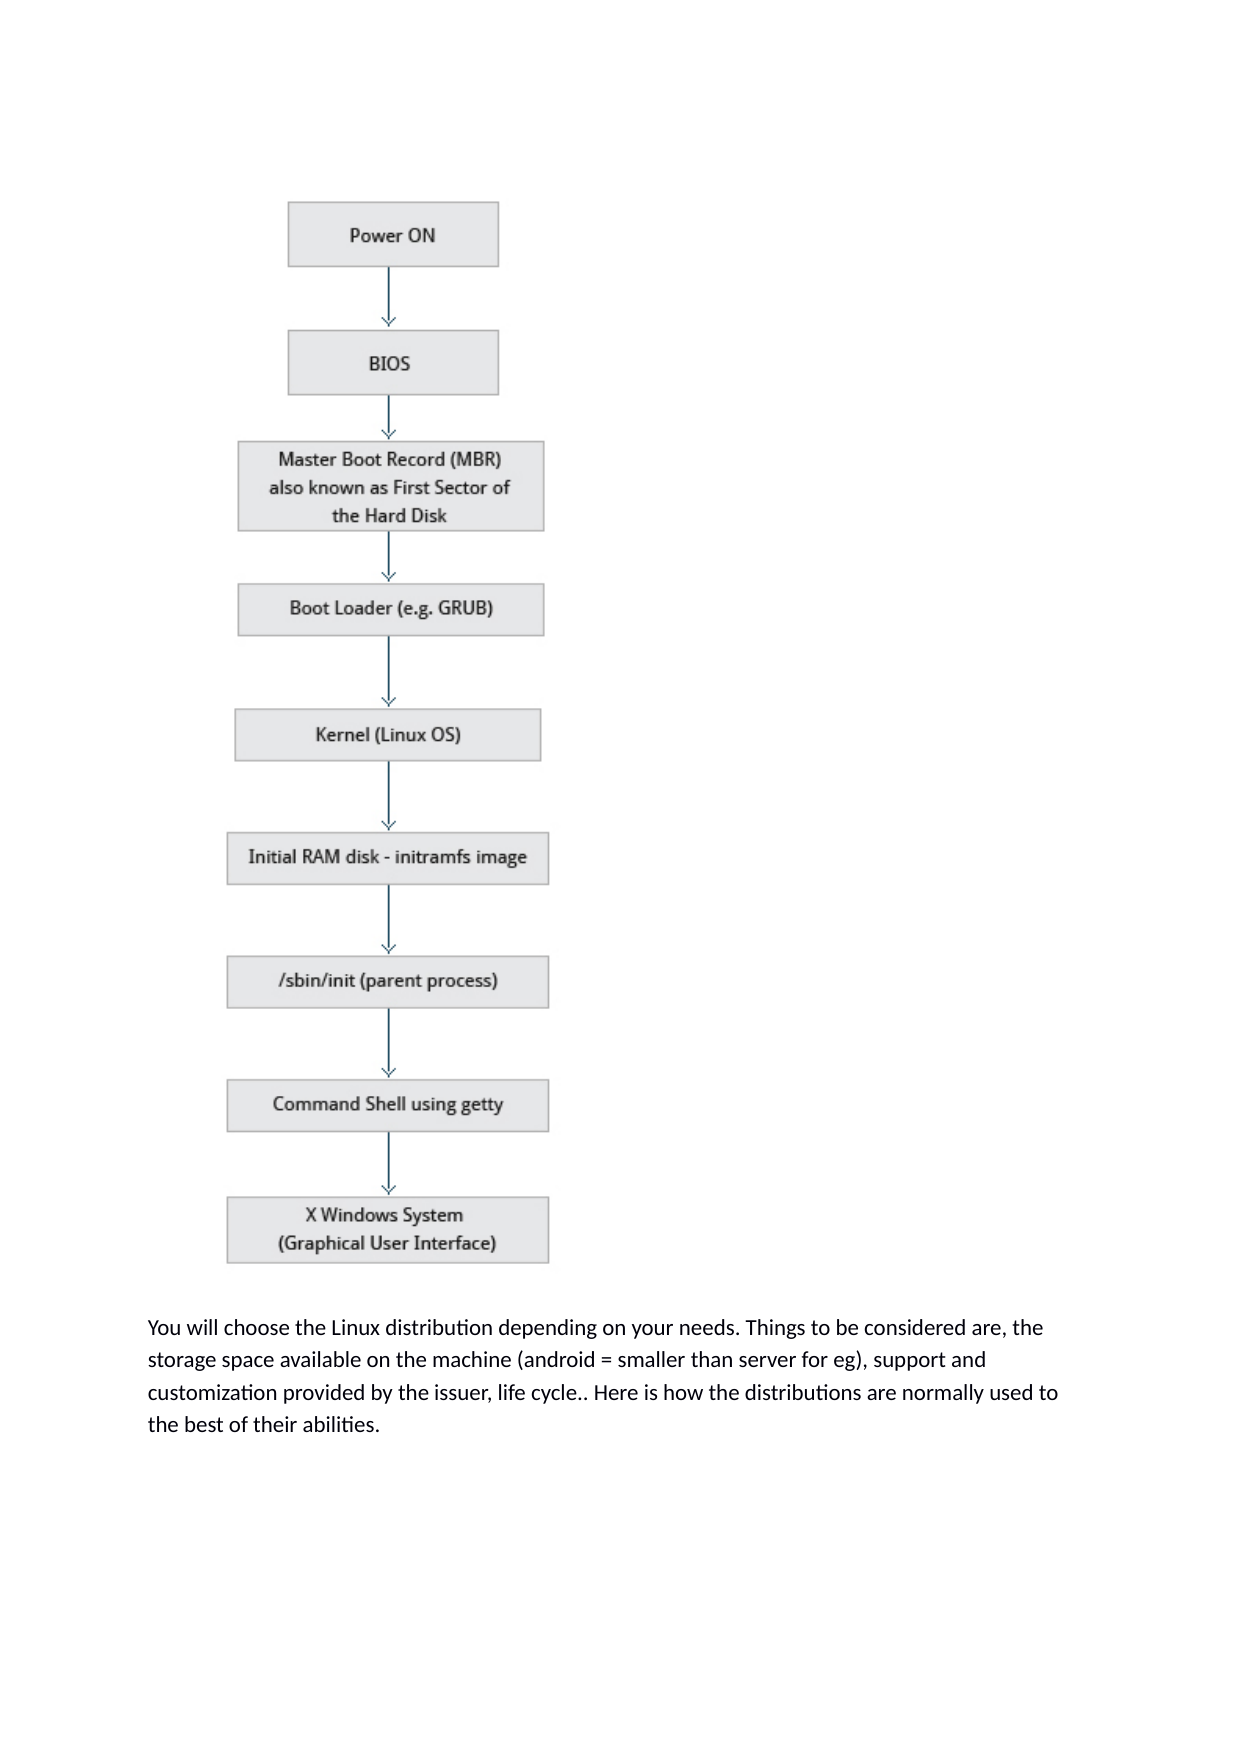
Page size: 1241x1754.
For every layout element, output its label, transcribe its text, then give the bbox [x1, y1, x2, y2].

picture [147, 147, 631, 1289]
text You will choose the Linux distribution depending on your needs. Things to be considered are, the storage space available on the machine (android = smaller than server for eg), support and customization provided by the issuer, life cycle.. Here is how the distributions are normally used to the best of their abilities. [148, 1313, 1093, 1438]
